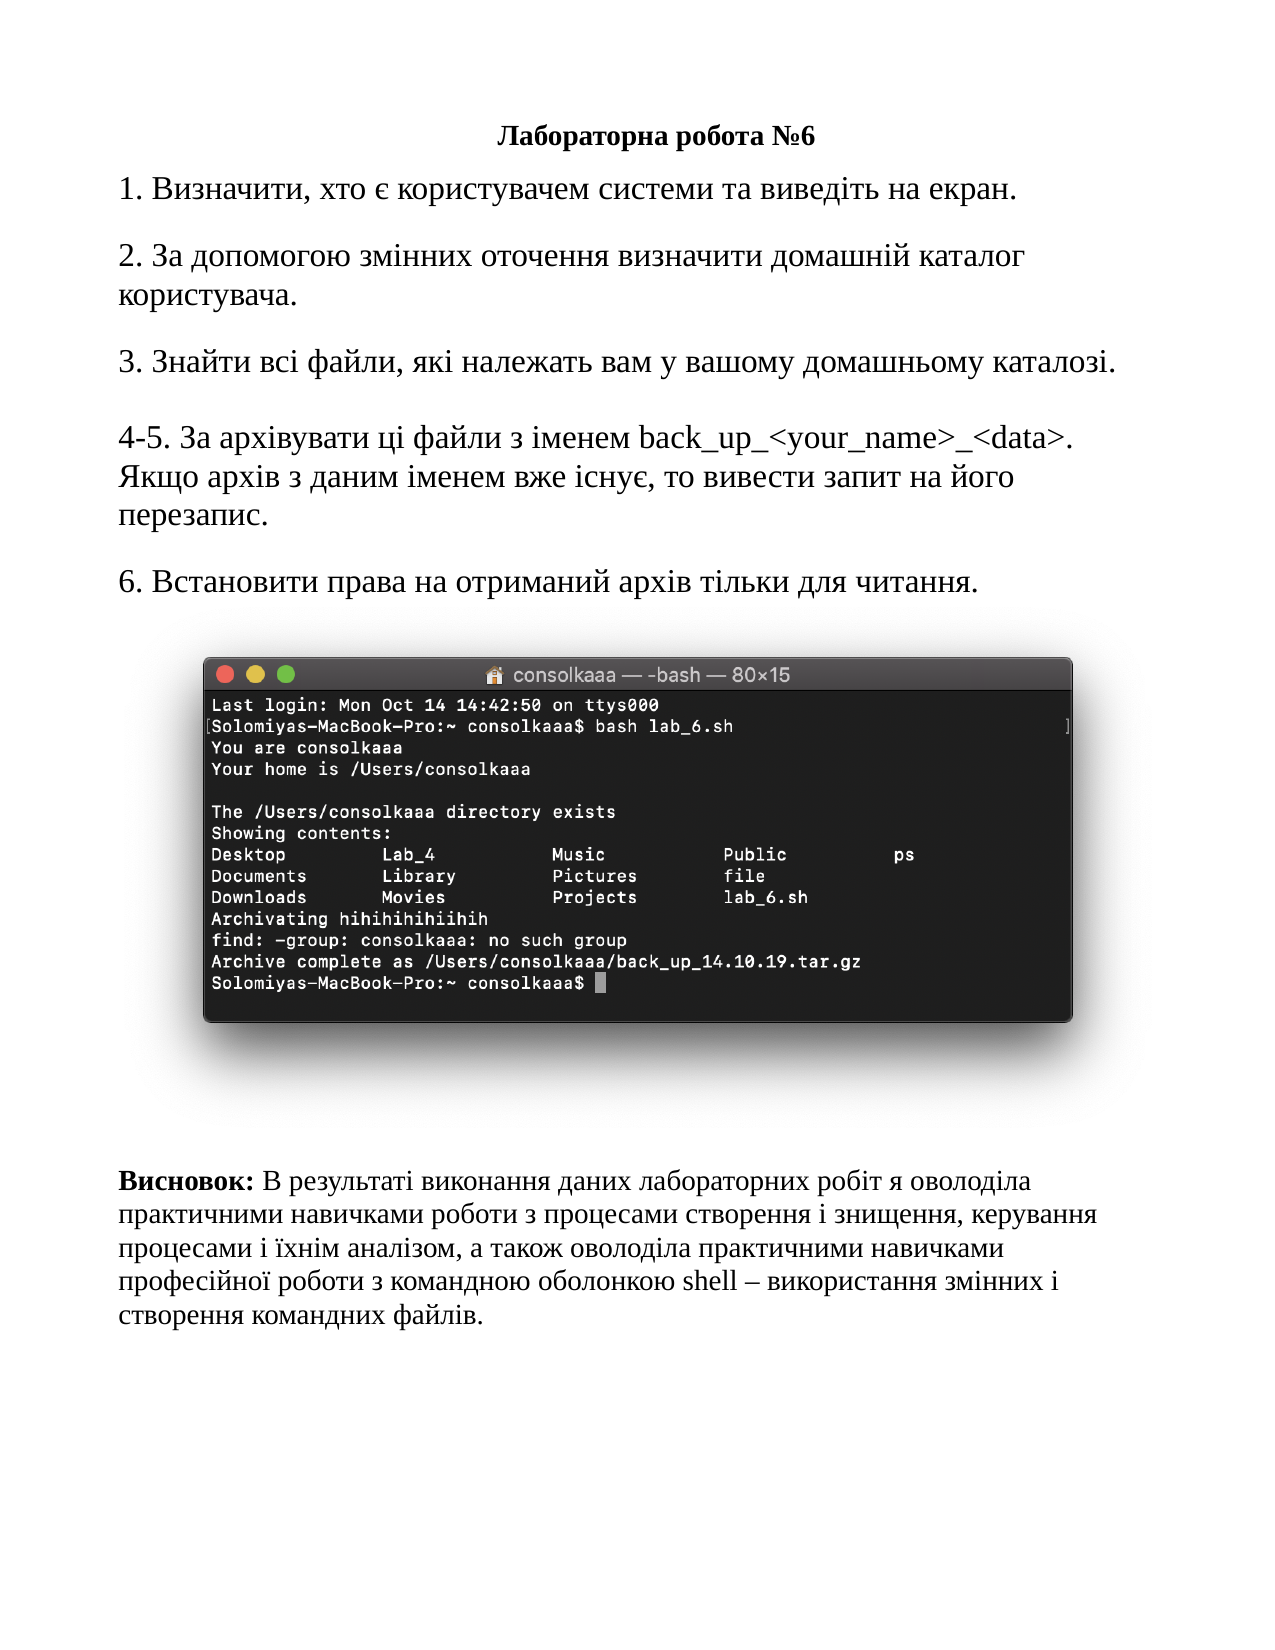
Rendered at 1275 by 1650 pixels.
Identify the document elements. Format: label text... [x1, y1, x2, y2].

text 3. Знайти всі файли, які належать вам у вашому домашньому каталозі. [118, 341, 1157, 379]
text 1. Визначити, хто є користувачем системи та виведіть на екран. [118, 168, 1157, 207]
text 4-5. За архівувати ці файли з іменем back_up_<your_name>_<data>. Якщо архів з даним іменем вже існує, то вивести запит на його перезапис. [118, 417, 1157, 532]
text 6. Встановити права на отриманий архів тільки для читання. [118, 561, 1157, 599]
list Лабораторна робота №6 [156, 118, 1157, 152]
text Висновок: В результаті виконання даних лабораторних робіт я оволоділа практичними навичками роботи з процесами створення і знищення, керування процесами і їхнім аналізом, а також оволоділа практичними навичками професійної роботи з командною оболонкою shell – використання змінних і створення командних файлів. [118, 1163, 1157, 1331]
text 2. За допомогою змінних оточення визначити домашній каталог користувача. [118, 235, 1157, 312]
